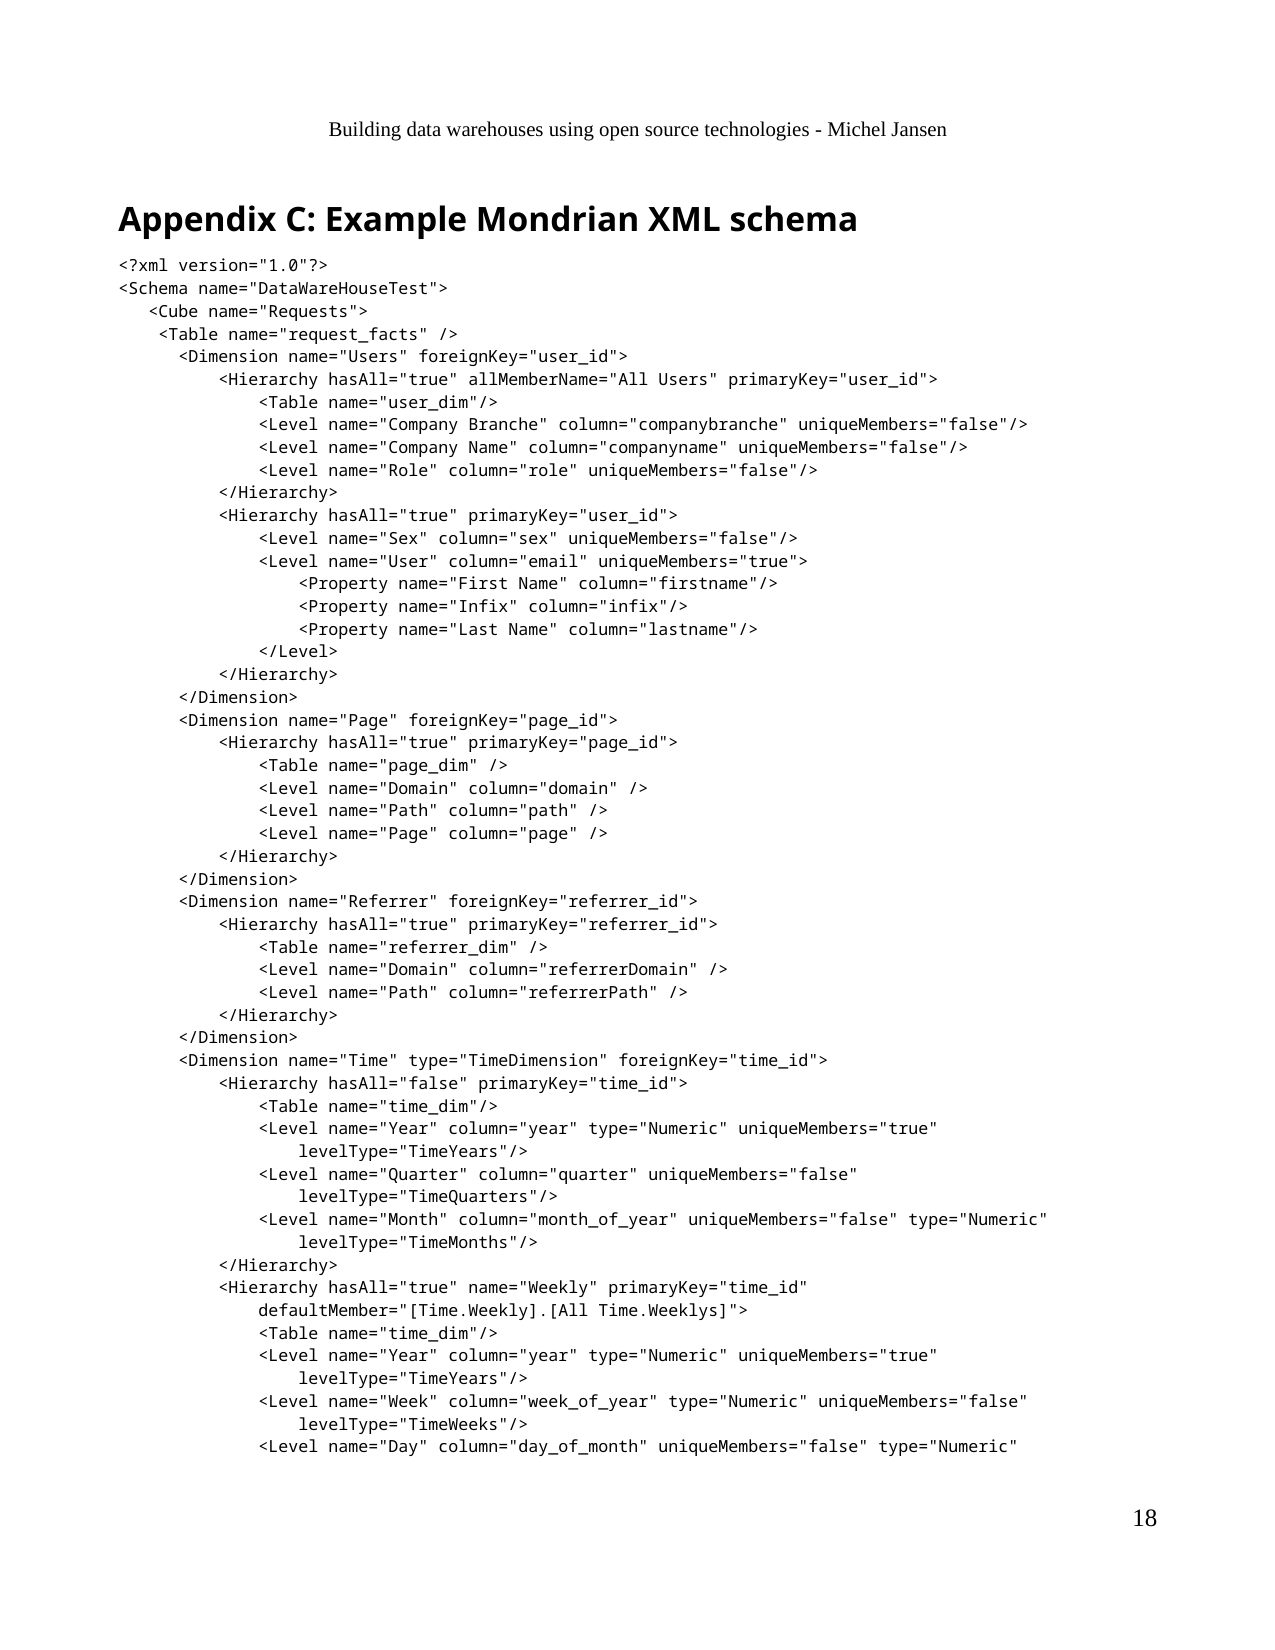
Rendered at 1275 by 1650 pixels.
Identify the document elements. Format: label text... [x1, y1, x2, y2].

text levelType="TimeYears"/> [118, 1139, 1157, 1162]
text <Property name="Last Name" column="lastname"/> [118, 617, 1157, 640]
text </Hierarchy> [118, 481, 1157, 504]
text <Level name="Domain" column="domain" /> [118, 776, 1157, 799]
text <Level name="Week" column="week_of_year" type="Numeric" uniqueMembers="false" [118, 1389, 1157, 1412]
text </Dimension> [118, 867, 1157, 890]
text <Table name="time_dim"/> [118, 1321, 1157, 1344]
text <Level name="Quarter" column="quarter" uniqueMembers="false" [118, 1162, 1157, 1185]
text <Level name="Year" column="year" type="Numeric" uniqueMembers="true" [118, 1344, 1157, 1367]
text </Hierarchy> [118, 663, 1157, 685]
text <Level name="Path" column="path" /> [118, 799, 1157, 822]
text <Cube name="Requests"> [118, 299, 1157, 322]
text <Hierarchy hasAll="true" primaryKey="user_id"> [118, 504, 1157, 526]
text <Level name="Company Name" column="companyname" uniqueMembers="false"/> [118, 436, 1157, 458]
text <Level name="Day" column="day_of_month" uniqueMembers="false" type="Numeric" [118, 1435, 1157, 1457]
text <Level name="User" column="email" uniqueMembers="true"> [118, 549, 1157, 572]
text levelType="TimeYears"/> [118, 1367, 1157, 1389]
text <Property name="First Name" column="firstname"/> [118, 572, 1157, 594]
text <?xml version="1.0"?> [118, 254, 1157, 277]
text </Dimension> [118, 1026, 1157, 1049]
text </Hierarchy> [118, 1253, 1157, 1276]
text <Level name="Domain" column="referrerDomain" /> [118, 958, 1157, 981]
text <Dimension name="Page" foreignKey="page_id"> [118, 708, 1157, 731]
text <Level name="Path" column="referrerPath" /> [118, 981, 1157, 1003]
text <Hierarchy hasAll="true" name="Weekly" primaryKey="time_id" [118, 1276, 1157, 1298]
text </Hierarchy> [118, 1003, 1157, 1026]
text <Table name="request_facts" /> [118, 322, 1157, 345]
text levelType="TimeMonths"/> [118, 1230, 1157, 1253]
text <Schema name="DataWareHouseTest"> [118, 277, 1157, 299]
text <Hierarchy hasAll="false" primaryKey="time_id"> [118, 1071, 1157, 1094]
text <Hierarchy hasAll="true" allMemberName="All Users" primaryKey="user_id"> [118, 367, 1157, 390]
text </Dimension> [118, 685, 1157, 708]
text <Property name="Infix" column="infix"/> [118, 594, 1157, 617]
text <Hierarchy hasAll="true" primaryKey="page_id"> [118, 731, 1157, 753]
text <Level name="Role" column="role" uniqueMembers="false"/> [118, 458, 1157, 481]
text <Level name="Month" column="month_of_year" uniqueMembers="false" type="Numeric" [118, 1208, 1157, 1230]
text <Table name="page_dim" /> [118, 753, 1157, 776]
text levelType="TimeQuarters"/> [118, 1185, 1157, 1208]
text <Level name="Company Branche" column="companybranche" uniqueMembers="false"/> [118, 413, 1157, 436]
text levelType="TimeWeeks"/> [118, 1412, 1157, 1435]
text <Hierarchy hasAll="true" primaryKey="referrer_id"> [118, 912, 1157, 935]
text </Level> [118, 640, 1157, 663]
text <Level name="Page" column="page" /> [118, 822, 1157, 844]
text <Dimension name="Users" foreignKey="user_id"> [118, 345, 1157, 367]
text <Table name="referrer_dim" /> [118, 935, 1157, 958]
text <Level name="Sex" column="sex" uniqueMembers="false"/> [118, 526, 1157, 549]
text <Dimension name="Time" type="TimeDimension" foreignKey="time_id"> [118, 1049, 1157, 1071]
text <Table name="user_dim"/> [118, 390, 1157, 413]
text <Table name="time_dim"/> [118, 1094, 1157, 1117]
subtitle Appendix C: Example Mondrian XML schema [118, 196, 1157, 241]
text <Level name="Year" column="year" type="Numeric" uniqueMembers="true" [118, 1117, 1157, 1139]
text <Dimension name="Referrer" foreignKey="referrer_id"> [118, 890, 1157, 912]
text </Hierarchy> [118, 844, 1157, 867]
text defaultMember="[Time.Weekly].[All Time.Weeklys]"> [118, 1298, 1157, 1321]
